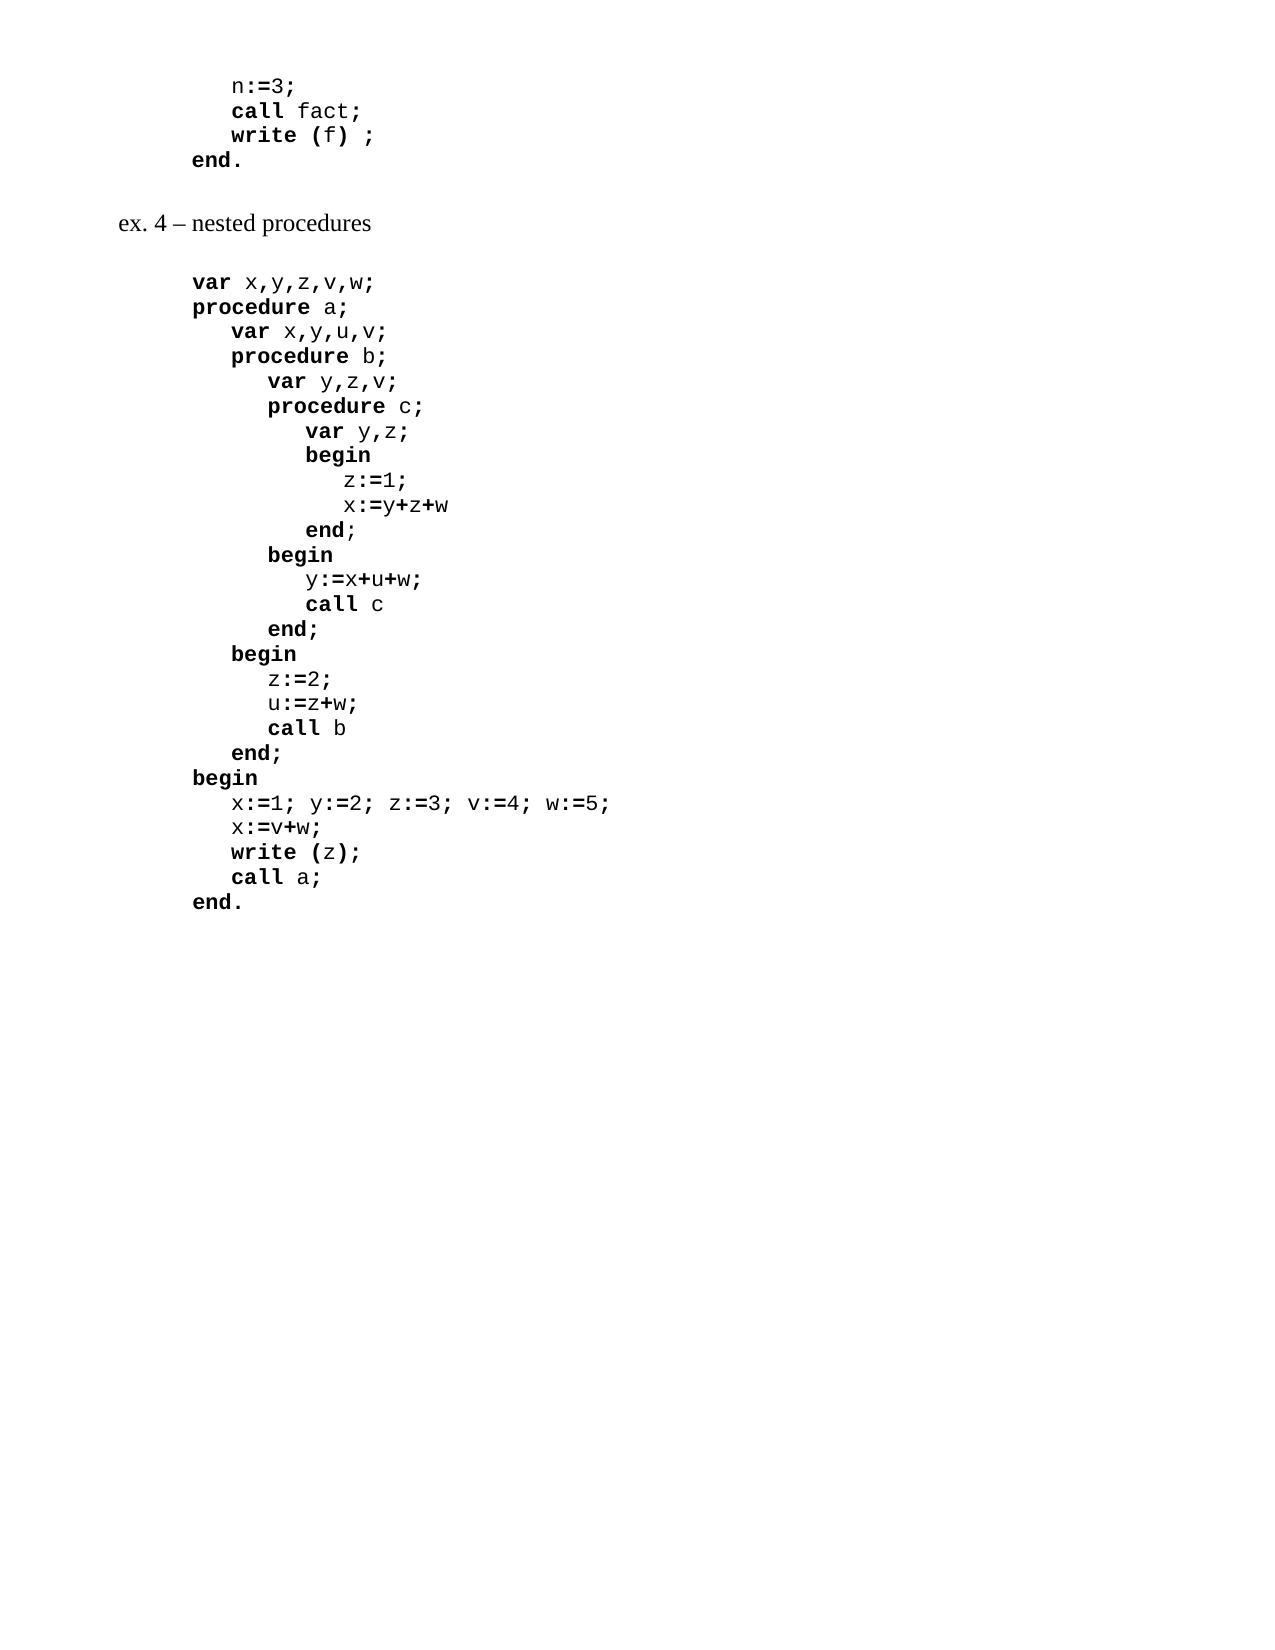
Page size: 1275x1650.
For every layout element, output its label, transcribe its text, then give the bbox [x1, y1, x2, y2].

text x:=v+w; [192, 816, 1157, 841]
text begin [192, 767, 1157, 792]
text var x,y,u,v; [192, 321, 1157, 345]
text var x,y,z,v,w; [192, 271, 1157, 296]
text call a; [192, 866, 1157, 891]
text procedure b; [192, 345, 1157, 370]
text n:=3; [191, 75, 1157, 100]
text write (f) ; [191, 124, 1157, 149]
text x:=y+z+w [192, 494, 1157, 519]
text z:=1; [192, 469, 1157, 494]
text ex. 4 – nested procedures [118, 208, 1157, 237]
text var y,z; [192, 420, 1157, 444]
text y:=x+u+w; [192, 568, 1157, 593]
text x:=1; y:=2; z:=3; v:=4; w:=5; [192, 792, 1157, 816]
text z:=2; [192, 668, 1157, 692]
text procedure a; [192, 296, 1157, 321]
text write (z); [192, 841, 1157, 866]
text begin [192, 544, 1157, 568]
text end; [192, 519, 1157, 544]
text call fact; [191, 100, 1157, 124]
text begin [192, 444, 1157, 469]
text call b [192, 717, 1157, 742]
text procedure c; [192, 395, 1157, 420]
text begin [192, 643, 1157, 668]
text end; [192, 618, 1157, 643]
text var y,z,v; [192, 370, 1157, 395]
text end. [191, 149, 1157, 174]
text end; [192, 742, 1157, 767]
text call c [192, 593, 1157, 618]
text end. [192, 891, 1157, 916]
text u:=z+w; [192, 692, 1157, 717]
